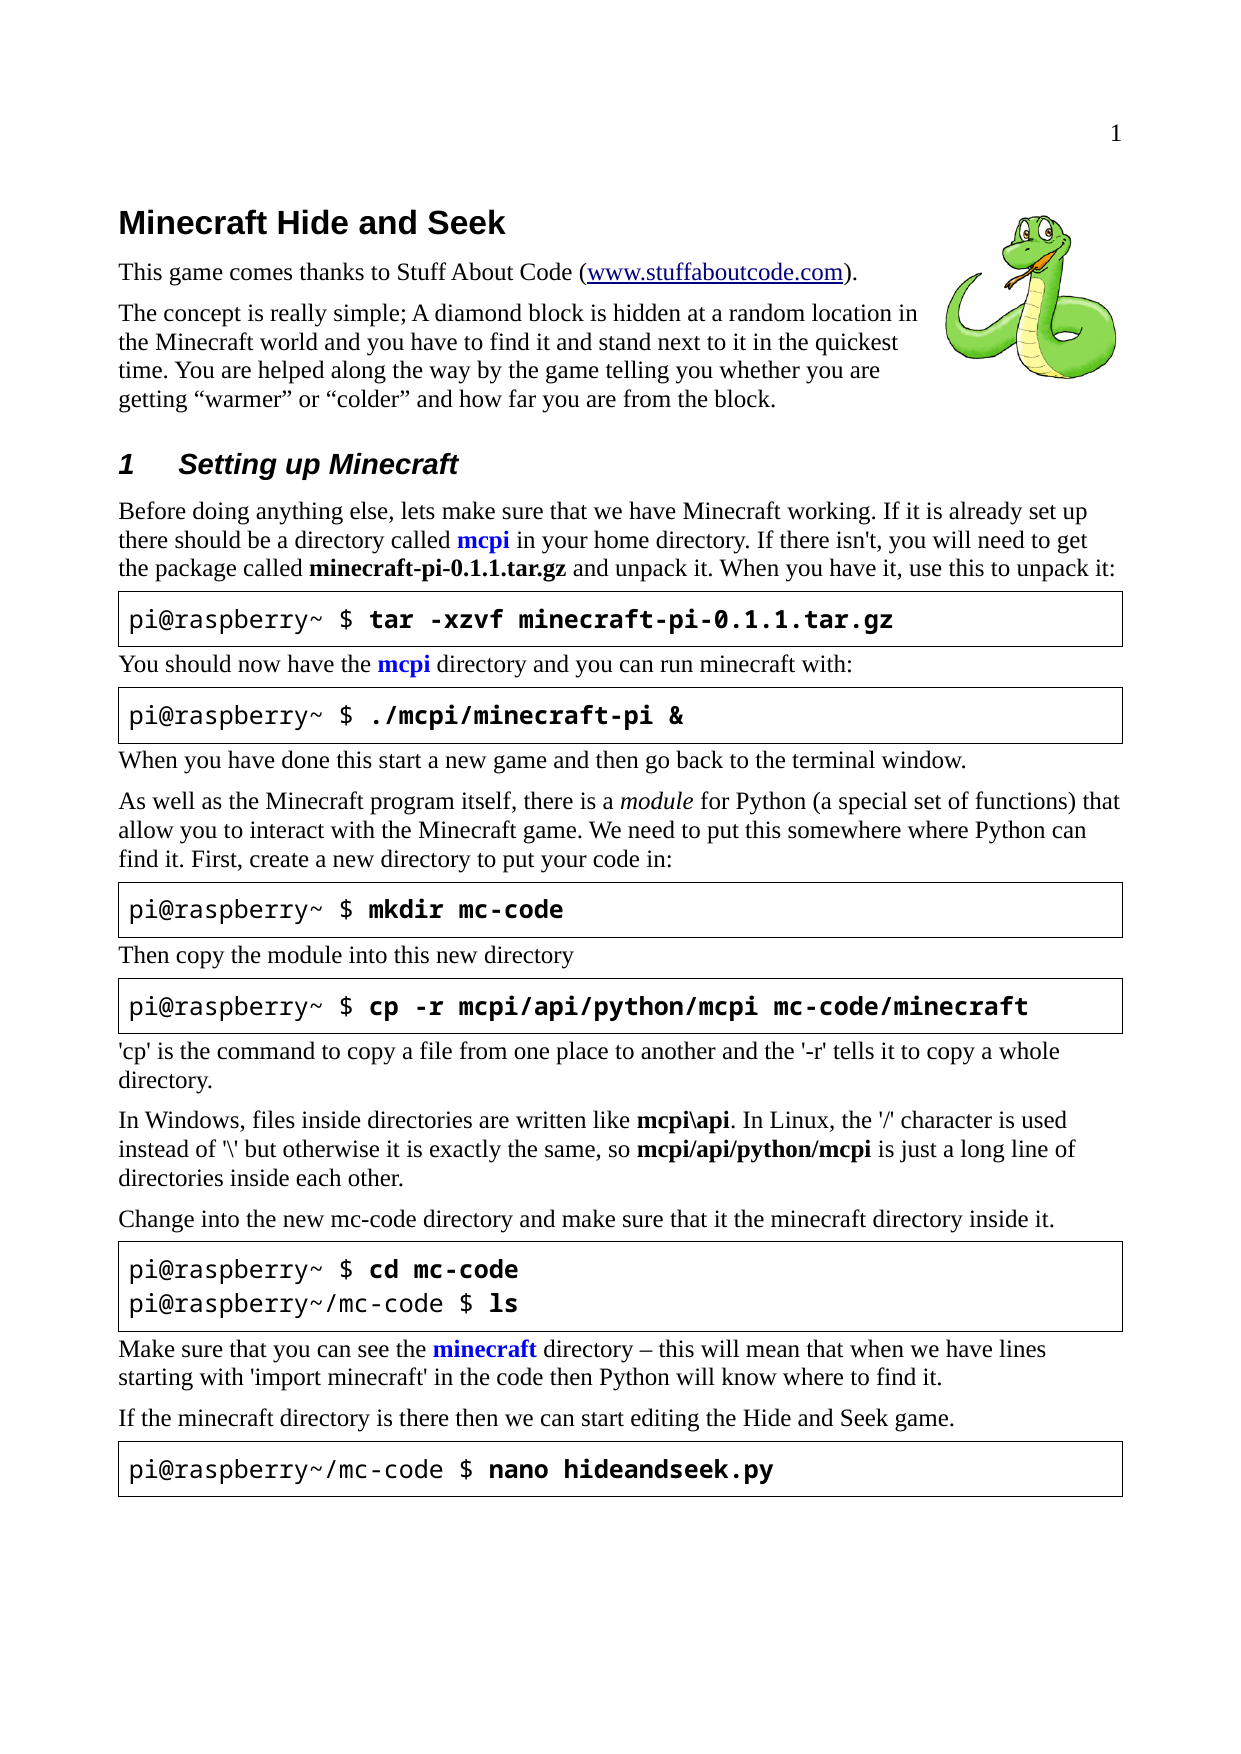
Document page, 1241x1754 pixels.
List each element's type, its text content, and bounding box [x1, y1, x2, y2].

text Then copy the module into this new directory [118, 940, 1122, 969]
text When you have done this start a new game and then go back to the terminal window. [118, 746, 1122, 774]
text This game comes thanks to Stuff About Code (www.stuffaboutcode.com). [118, 257, 941, 286]
text pi@raspberry~ $ ./mcpi/minecraft-pi & [119, 688, 1122, 743]
text pi@raspberry~/mc-code $ nano hideandseek.py [119, 1442, 1122, 1496]
text Change into the new mc-code directory and make sure that it the minecraft directory inside it. [118, 1204, 1122, 1232]
text pi@raspberry~ $ cd mc-code [119, 1242, 1122, 1275]
text If the minecraft directory is there then we can start editing the Hide and Seek game. [118, 1403, 1122, 1432]
text pi@raspberry~/mc-code $ ls [119, 1275, 1122, 1331]
subtitle Setting up Minecraft [118, 447, 1122, 481]
text In Windows, files inside directories are written like mcpi\api. In Linux, the '/' character is used instead of '\' but otherwise it is exactly the same, so mcpi/api/python/mcpi is just a long line of directories inside each other. [118, 1105, 1122, 1192]
text Make sure that you can see the minecraft directory – this will mean that when we have lines starting with 'import minecraft' in the code then Python will know where to find it. [118, 1334, 1122, 1391]
text Before doing anything else, lets make sure that we have Minecraft working. If it is already set up there should be a directory called mcpi in your home directory. If there isn't, you will need to get the package called minecraft-pi-0.1.1.tar.gz and unpack it. When you have it, use this to unpack it: [118, 496, 1122, 582]
subtitle Minecraft Hide and Seek [118, 203, 1122, 242]
text You should now have the mcpi directory and you can run minecraft with: [118, 649, 1122, 678]
text 'cp' is the command to copy a file from one place to another and the '-r' tells it to copy a whole directory. [118, 1036, 1122, 1093]
picture [941, 207, 1119, 385]
text pi@raspberry~ $ tar -xzvf minecraft-pi-0.1.1.tar.gz [119, 592, 1122, 646]
text pi@raspberry~ $ mkdir mc-code [119, 883, 1122, 937]
text pi@raspberry~ $ cp -r mcpi/api/python/mcpi mc-code/minecraft [119, 979, 1122, 1033]
text The concept is really simple; A diamond block is hidden at a random location in the Minecraft world and you have to find it and stand next to it in the quickest time. You are helped along the way by the game telling you whether you are getting “warmer” or “colder” and how far you are from the block. [118, 298, 1122, 413]
text As well as the Minecraft program itself, there is a module for Python (a special set of functions) that allow you to interact with the Minecraft game. We need to put this somewhere where Python can find it. First, create a new directory to put your code in: [118, 786, 1122, 873]
